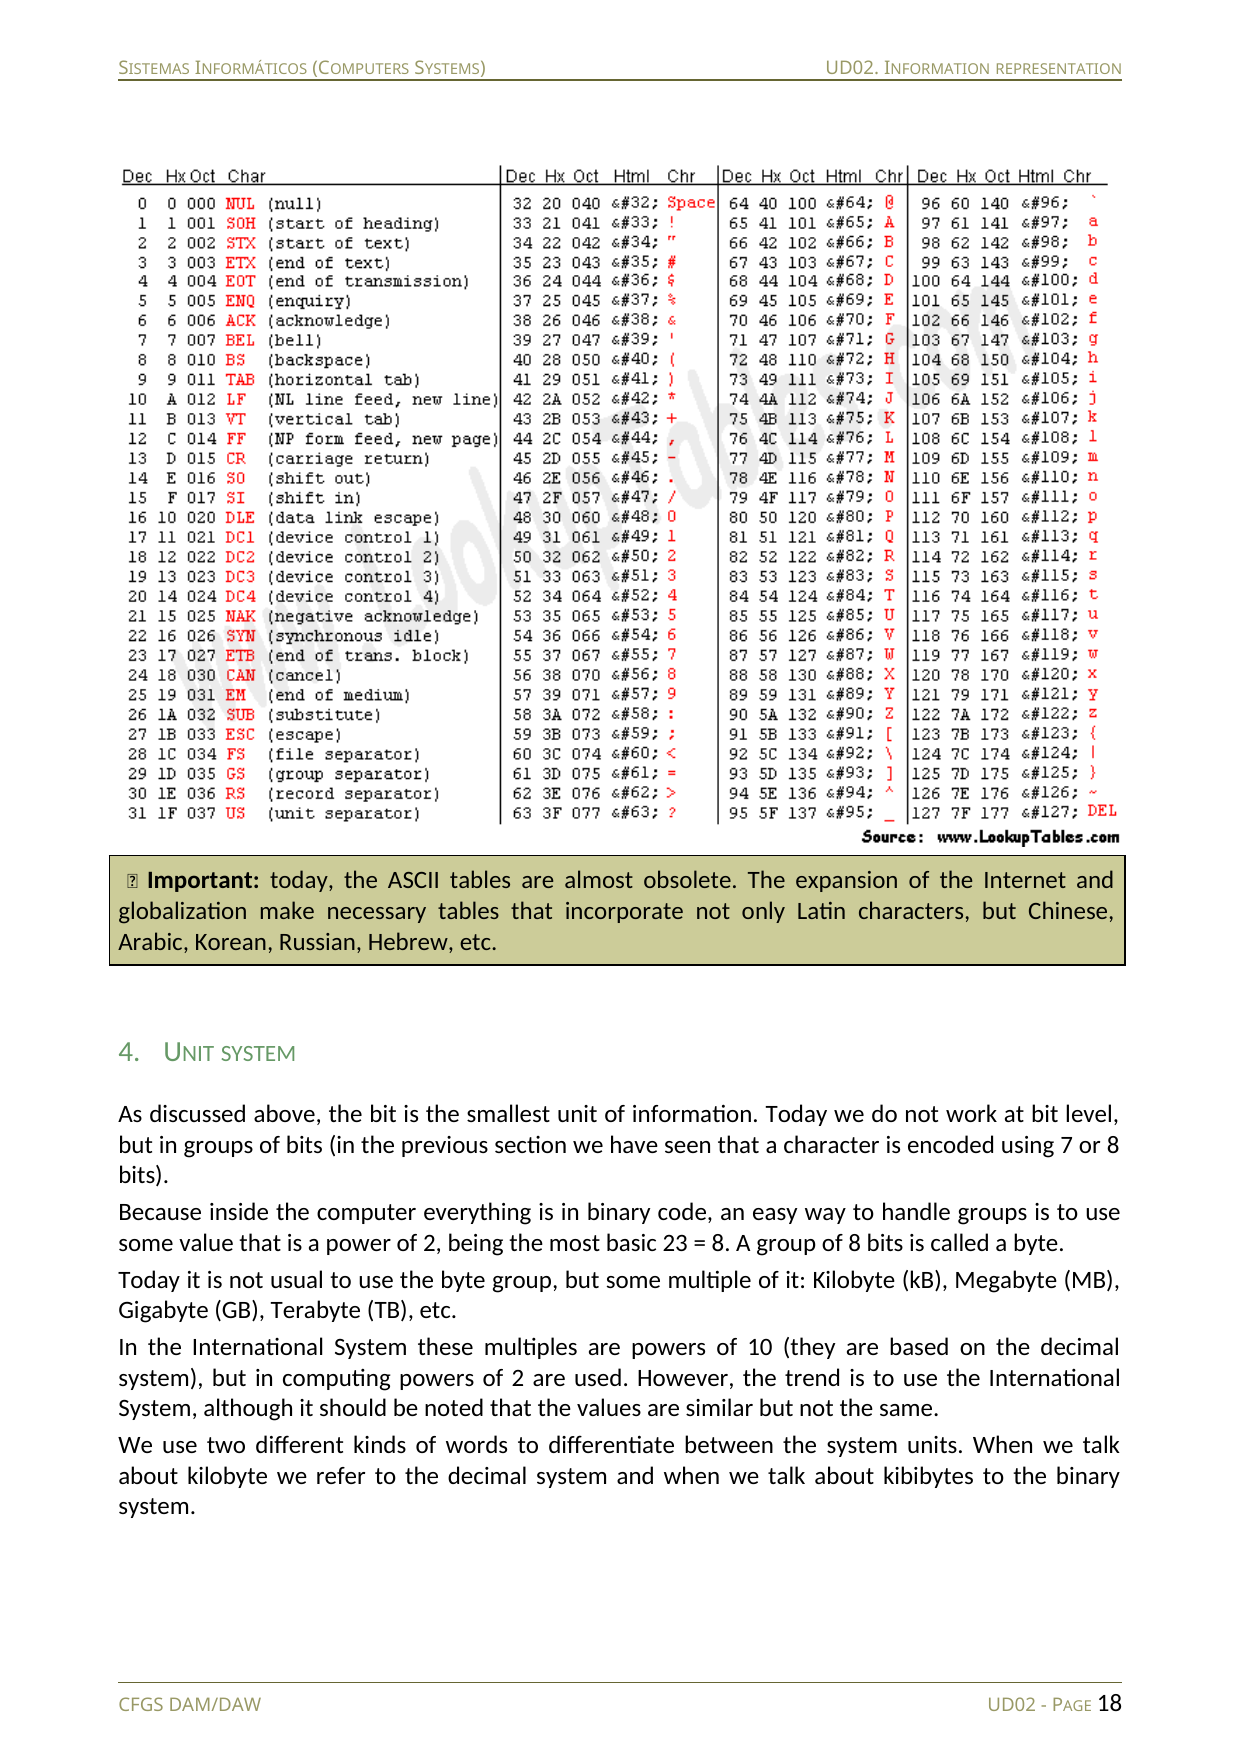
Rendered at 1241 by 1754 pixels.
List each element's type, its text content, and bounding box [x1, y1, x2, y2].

text Today it is not usual to use the byte group, but some multiple of it: Kilobyte (kB), Megabyte (MB), Gigabyte (GB), Terabyte (TB), etc. [118, 1264, 1122, 1325]
subtitle Unit system [118, 1033, 1122, 1068]
text As discussed above, the bit is the smallest unit of information. Today we do not work at bit level, but in groups of bits (in the previous section we have seen that a character is encoded using 7 or 8 bits). [118, 1098, 1122, 1190]
text We use two different kinds of words to differentiate between the system units. When we talk about kilobyte we refer to the decimal system and when we talk about kibibytes to the binary system. [118, 1429, 1122, 1521]
text Because inside the computer everything is in binary code, an easy way to handle groups is to use some value that is a power of 2, being the most basic 23 = 8. A group of 8 bits is called a byte. [118, 1196, 1122, 1257]
text 📖 Important: today, the ASCII tables are almost obsolete. The expansion of the Internet and globalization make necessary tables that incorporate not only Latin characters, but Chinese, Arabic, Korean, Russian, Hebrew, etc. [110, 856, 1124, 964]
picture [118, 161, 1122, 847]
text In the International System these multiples are powers of 10 (they are based on the decimal system), but in computing powers of 2 are used. However, the trend is to use the International System, although it should be noted that the values are similar but not the same. [118, 1331, 1122, 1423]
